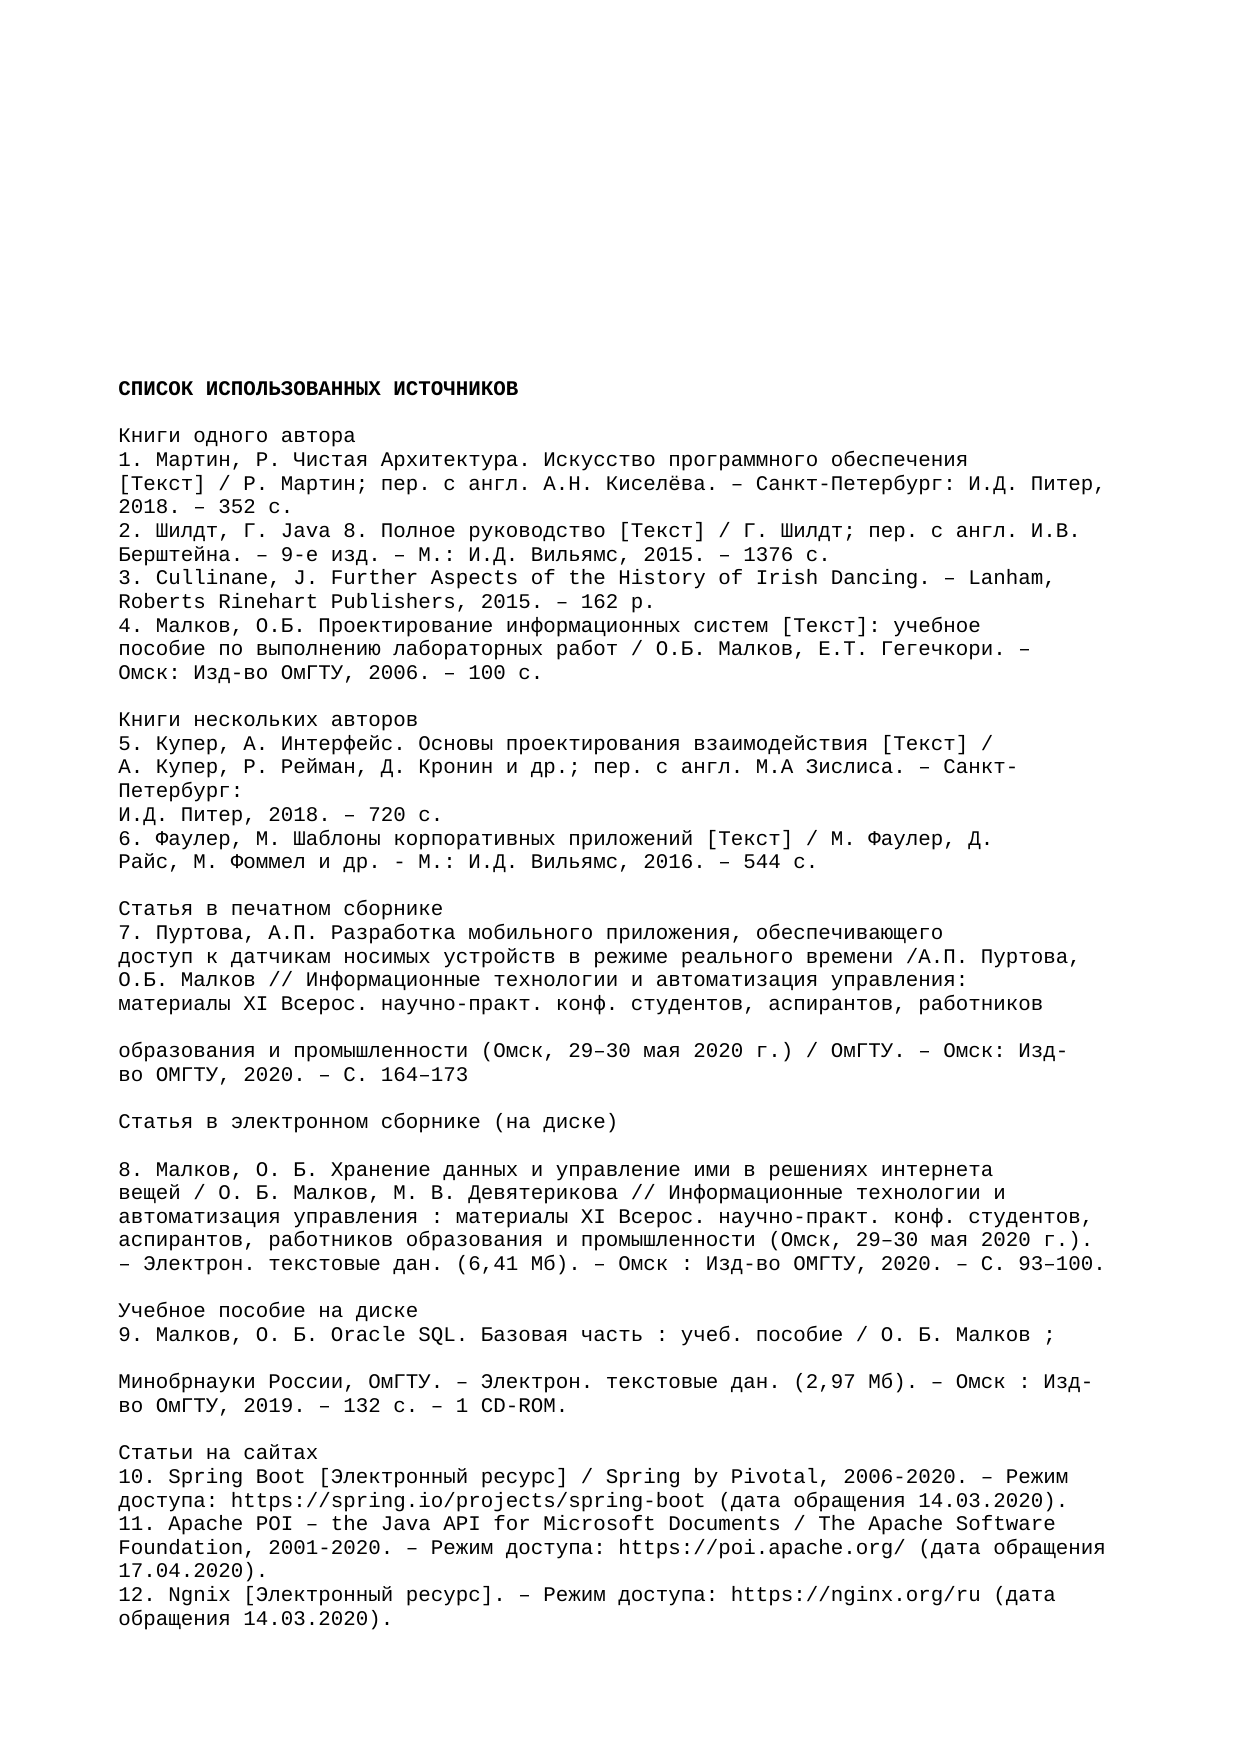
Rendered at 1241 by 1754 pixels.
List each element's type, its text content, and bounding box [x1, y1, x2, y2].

text О.Б. Малков // Информационные технологии и автоматизация управления: [118, 969, 1122, 993]
text Статья в электронном сборнике (на диске) [118, 1111, 1122, 1135]
text [Текст] / Р. Мартин; пер. с англ. А.Н. Киселёва. – Санкт-Петербург: И.Д. Питер, [118, 473, 1122, 496]
text 17.04.2020). [118, 1561, 1122, 1584]
text 10. Spring Boot [Электронный ресурс] / Spring by Pivotal, 2006-2020. – Режим [118, 1466, 1122, 1489]
text Райс, М. Фоммел и др. - М.: И.Д. Вильямс, 2016. – 544 с. [118, 851, 1122, 875]
text Foundation, 2001-2020. – Режим доступа: https://poi.apache.org/ (дата обращения [118, 1537, 1122, 1561]
text во ОмГТУ, 2019. – 132 с. – 1 CD-ROM. [118, 1395, 1122, 1419]
text автоматизация управления : материалы XI Всерос. научно-практ. конф. студентов, [118, 1206, 1122, 1229]
text Омск: Изд-во ОмГТУ, 2006. – 100 с. [118, 662, 1122, 686]
text Книги нескольких авторов [118, 709, 1122, 733]
text образования и промышленности (Омск, 29–30 мая 2020 г.) / ОмГТУ. – Омск: Изд- [118, 1040, 1122, 1064]
text доступа: https://spring.io/projects/spring-boot (дата обращения 14.03.2020). [118, 1489, 1122, 1513]
text 11. Apache POI – the Java API for Microsoft Documents / The Apache Software [118, 1513, 1122, 1537]
text материалы XI Всерос. научно-практ. конф. студентов, аспирантов, работников [118, 993, 1122, 1017]
text 3. Cullinane, J. Further Aspects of the History of Irish Dancing. – Lanham, [118, 567, 1122, 591]
text – Электрон. текстовые дан. (6,41 Мб). – Омск : Изд-во ОМГТУ, 2020. – С. 93–100. [118, 1253, 1122, 1277]
text Книги одного автора [118, 426, 1122, 449]
text вещей / О. Б. Малков, М. В. Девятерикова // Информационные технологии и [118, 1182, 1122, 1206]
text доступ к датчикам носимых устройств в режиме реального времени /А.П. Пуртова, [118, 946, 1122, 969]
text обращения 14.03.2020). [118, 1608, 1122, 1631]
text 2018. – 352 с. [118, 496, 1122, 520]
text 9. Малков, О. Б. Oracle SQL. Базовая часть : учеб. пособие / О. Б. Малков ; [118, 1324, 1122, 1348]
text 6. Фаулер, М. Шаблоны корпоративных приложений [Текст] / М. Фаулер, Д. [118, 827, 1122, 851]
text 4. Малков, О.Б. Проектирование информационных систем [Текст]: учебное [118, 615, 1122, 638]
text Минобрнауки России, ОмГТУ. – Электрон. текстовые дан. (2,97 Мб). – Омск : Изд- [118, 1371, 1122, 1395]
text 12. Ngnix [Электронный ресурс]. – Режим доступа: https://nginx.org/ru (дата [118, 1584, 1122, 1608]
text 2. Шилдт, Г. Java 8. Полное руководство [Текст] / Г. Шилдт; пер. с англ. И.В. [118, 520, 1122, 544]
text Roberts Rinehart Publishers, 2015. – 162 p. [118, 591, 1122, 615]
text 7. Пуртова, А.П. Разработка мобильного приложения, обеспечивающего [118, 922, 1122, 946]
text Статьи на сайтах [118, 1442, 1122, 1466]
text Учебное пособие на диске [118, 1300, 1122, 1324]
text А. Купер, Р. Рейман, Д. Кронин и др.; пер. с англ. М.А Зислиса. – Санкт-Петербург: [118, 757, 1122, 804]
text 5. Купер, А. Интерфейс. Основы проектирования взаимодействия [Текст] / [118, 733, 1122, 757]
text Берштейна. – 9-е изд. – М.: И.Д. Вильямс, 2015. – 1376 с. [118, 544, 1122, 567]
text 1. Мартин, Р. Чистая Архитектура. Искусство программного обеспечения [118, 449, 1122, 473]
text 8. Малков, О. Б. Хранение данных и управление ими в решениях интернета [118, 1158, 1122, 1182]
text во ОМГТУ, 2020. – С. 164–173 [118, 1064, 1122, 1088]
text аспирантов, работников образования и промышленности (Омск, 29–30 мая 2020 г.). [118, 1229, 1122, 1253]
text СПИСОК ИСПОЛЬЗОВАННЫХ ИСТОЧНИКОВ [118, 378, 1122, 402]
text И.Д. Питер, 2018. – 720 с. [118, 804, 1122, 827]
text пособие по выполнению лабораторных работ / О.Б. Малков, Е.Т. Гегечкори. – [118, 638, 1122, 662]
text Статья в печатном сборнике [118, 898, 1122, 922]
